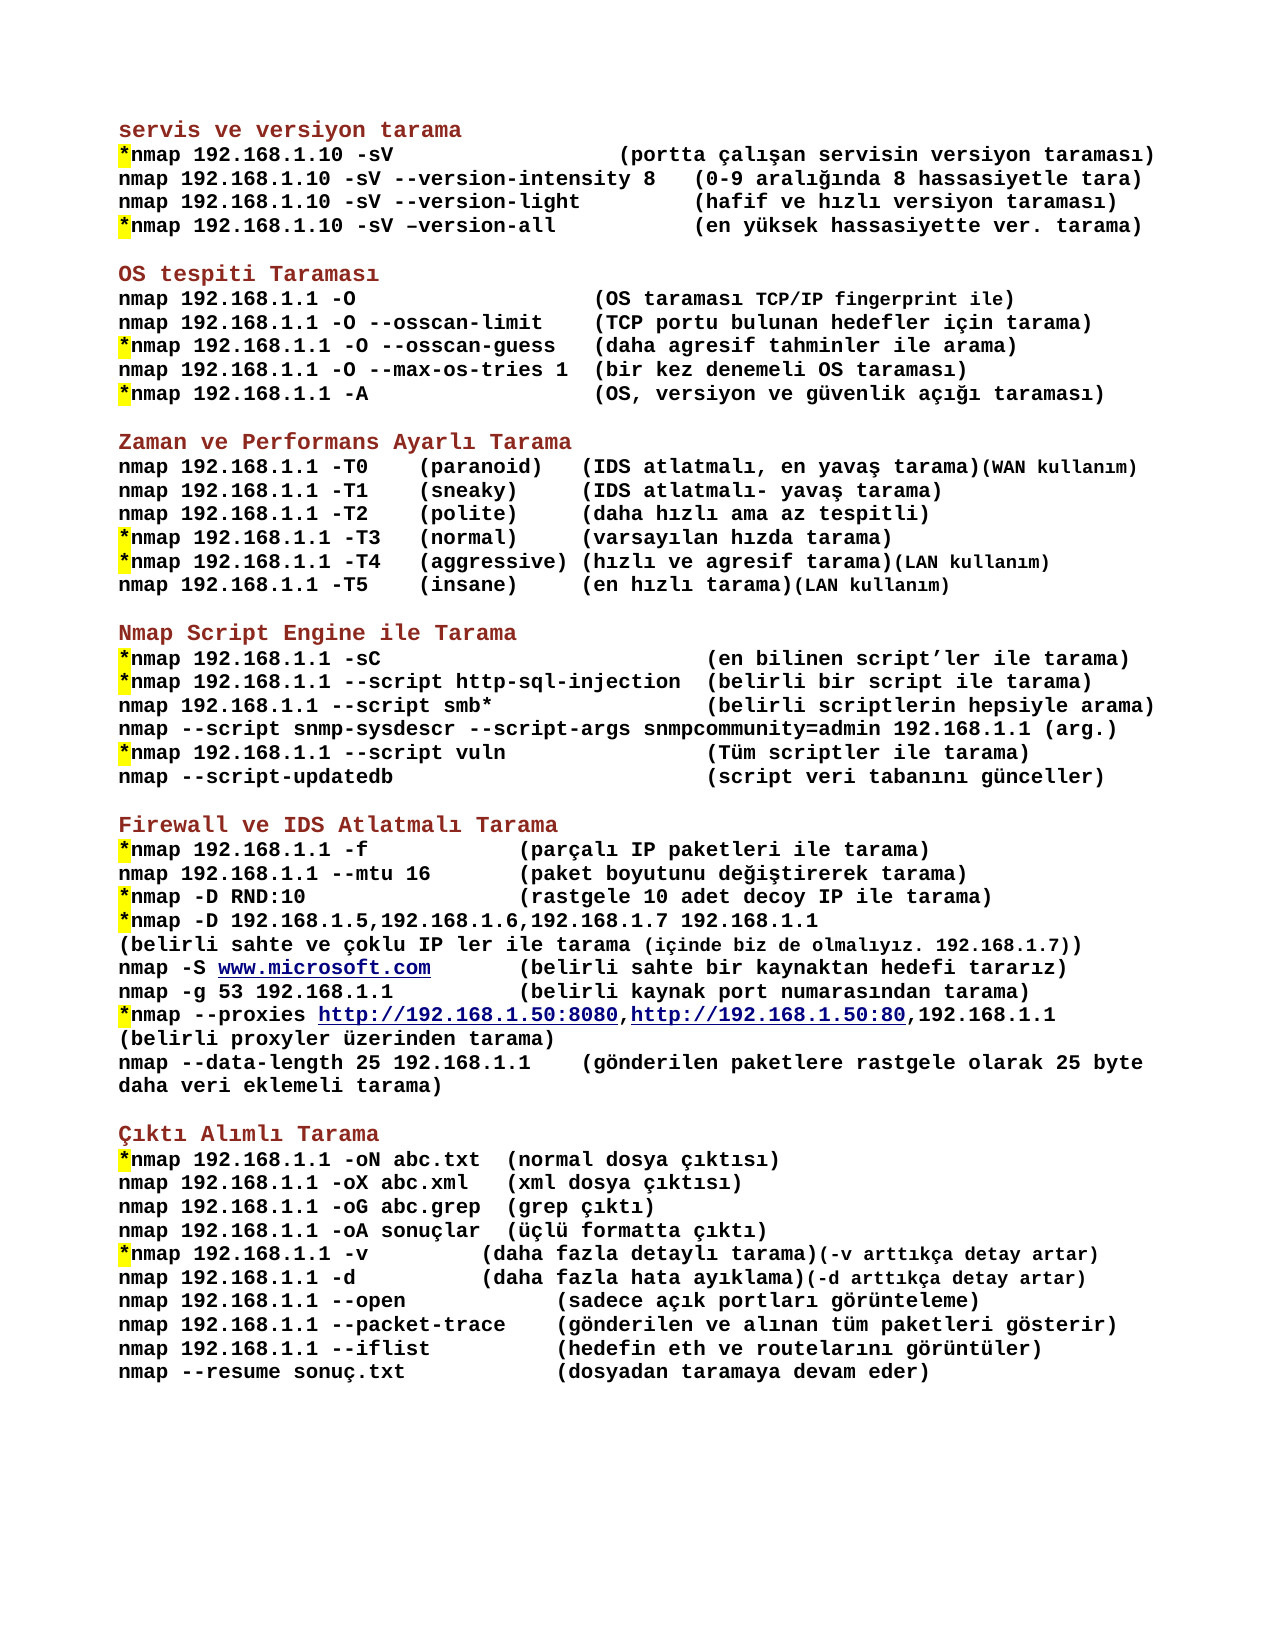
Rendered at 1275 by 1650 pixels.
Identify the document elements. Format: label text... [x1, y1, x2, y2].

text OS tespiti Taraması [118, 262, 1157, 288]
text Firewall ve IDS Atlatmalı Tarama [118, 813, 1157, 839]
text *nmap 192.168.1.1 -oN abc.txt (normal dosya çıktısı) [118, 1149, 1157, 1172]
text nmap -g 53 192.168.1.1 (belirli kaynak port numarasından tarama) [118, 981, 1157, 1004]
text Nmap Script Engine ile Tarama [118, 622, 1157, 647]
text nmap --script-updatedb (script veri tabanını günceller) [118, 766, 1157, 789]
text nmap 192.168.1.1 -O --osscan-limit (TCP portu bulunan hedefler için tarama) [118, 312, 1157, 336]
text servis ve versiyon tarama [118, 118, 1157, 144]
text *nmap --proxies http://192.168.1.50:8080,http://192.168.1.50:80,192.168.1.1 [118, 1004, 1157, 1028]
text nmap -S www.microsoft.com (belirli sahte bir kaynaktan hedefi tararız) [118, 957, 1157, 981]
text *nmap 192.168.1.10 -sV –version-all (en yüksek hassasiyette ver. tarama) [118, 215, 1157, 239]
text nmap --resume sonuç.txt (dosyadan taramaya devam eder) [118, 1361, 1157, 1385]
text *nmap 192.168.1.1 -A (OS, versiyon ve güvenlik açığı taraması) [118, 383, 1157, 406]
text nmap 192.168.1.10 -sV --version-light (hafif ve hızlı versiyon taraması) [118, 191, 1157, 215]
text Zaman ve Performans Ayarlı Tarama [118, 430, 1157, 456]
text *nmap -D 192.168.1.5,192.168.1.6,192.168.1.7 192.168.1.1 (belirli sahte ve çoklu IP ler ile tarama (içinde biz de olmalıyız. 192.168.1.7)) [118, 910, 1157, 957]
text *nmap 192.168.1.1 -O --osscan-guess (daha agresif tahminler ile arama) [118, 336, 1157, 359]
text nmap 192.168.1.1 --packet-trace (gönderilen ve alınan tüm paketleri gösterir) [118, 1314, 1157, 1338]
text nmap 192.168.1.1 -d (daha fazla hata ayıklama)(-d arttıkça detay artar) [118, 1267, 1157, 1291]
text nmap 192.168.1.1 --iflist (hedefin eth ve routelarını görüntüler) [118, 1338, 1157, 1361]
text nmap 192.168.1.1 -oA sonuçlar (üçlü formatta çıktı) [118, 1219, 1157, 1243]
text nmap 192.168.1.1 -O (OS taraması TCP/IP fingerprint ile) [118, 288, 1157, 312]
text (belirli proxyler üzerinden tarama) [118, 1028, 1157, 1052]
text *nmap 192.168.1.1 -sC (en bilinen script’ler ile tarama) [118, 647, 1157, 671]
text *nmap -D RND:10 (rastgele 10 adet decoy IP ile tarama) [118, 886, 1157, 910]
text Çıktı Alımlı Tarama [118, 1123, 1157, 1149]
text nmap 192.168.1.1 -T0 (paranoid) (IDS atlatmalı, en yavaş tarama)(WAN kullanım) [118, 456, 1157, 480]
text *nmap 192.168.1.1 --script vuln (Tüm scriptler ile tarama) [118, 742, 1157, 766]
text *nmap 192.168.1.1 -T3 (normal) (varsayılan hızda tarama) [118, 527, 1157, 551]
text nmap 192.168.1.1 -oX abc.xml (xml dosya çıktısı) [118, 1172, 1157, 1196]
text nmap 192.168.1.1 --mtu 16 (paket boyutunu değiştirerek tarama) [118, 863, 1157, 886]
text nmap 192.168.1.1 --open (sadece açık portları görünteleme) [118, 1291, 1157, 1314]
text nmap 192.168.1.1 -T1 (sneaky) (IDS atlatmalı- yavaş tarama) [118, 480, 1157, 503]
text nmap 192.168.1.1 -T5 (insane) (en hızlı tarama)(LAN kullanım) [118, 574, 1157, 598]
text *nmap 192.168.1.1 -f (parçalı IP paketleri ile tarama) [118, 839, 1157, 863]
text *nmap 192.168.1.1 -v (daha fazla detaylı tarama)(-v arttıkça detay artar) [118, 1243, 1157, 1267]
text nmap 192.168.1.1 -O --max-os-tries 1 (bir kez denemeli OS taraması) [118, 359, 1157, 383]
text nmap 192.168.1.1 -T2 (polite) (daha hızlı ama az tespitli) [118, 503, 1157, 527]
text nmap --data-length 25 192.168.1.1 (gönderilen paketlere rastgele olarak 25 byte daha veri eklemeli tarama) [118, 1052, 1157, 1099]
text *nmap 192.168.1.1 --script http-sql-injection (belirli bir script ile tarama) [118, 671, 1157, 695]
text *nmap 192.168.1.1 -T4 (aggressive) (hızlı ve agresif tarama)(LAN kullanım) [118, 551, 1157, 574]
text *nmap 192.168.1.10 -sV (portta çalışan servisin versiyon taraması) [118, 144, 1157, 168]
text nmap --script snmp-sysdescr --script-args snmpcommunity=admin 192.168.1.1 (arg.) [118, 718, 1157, 742]
text nmap 192.168.1.10 -sV --version-intensity 8 (0-9 aralığında 8 hassasiyetle tara) [118, 168, 1157, 191]
text nmap 192.168.1.1 --script smb* (belirli scriptlerin hepsiyle arama) [118, 695, 1157, 718]
text nmap 192.168.1.1 -oG abc.grep (grep çıktı) [118, 1196, 1157, 1219]
